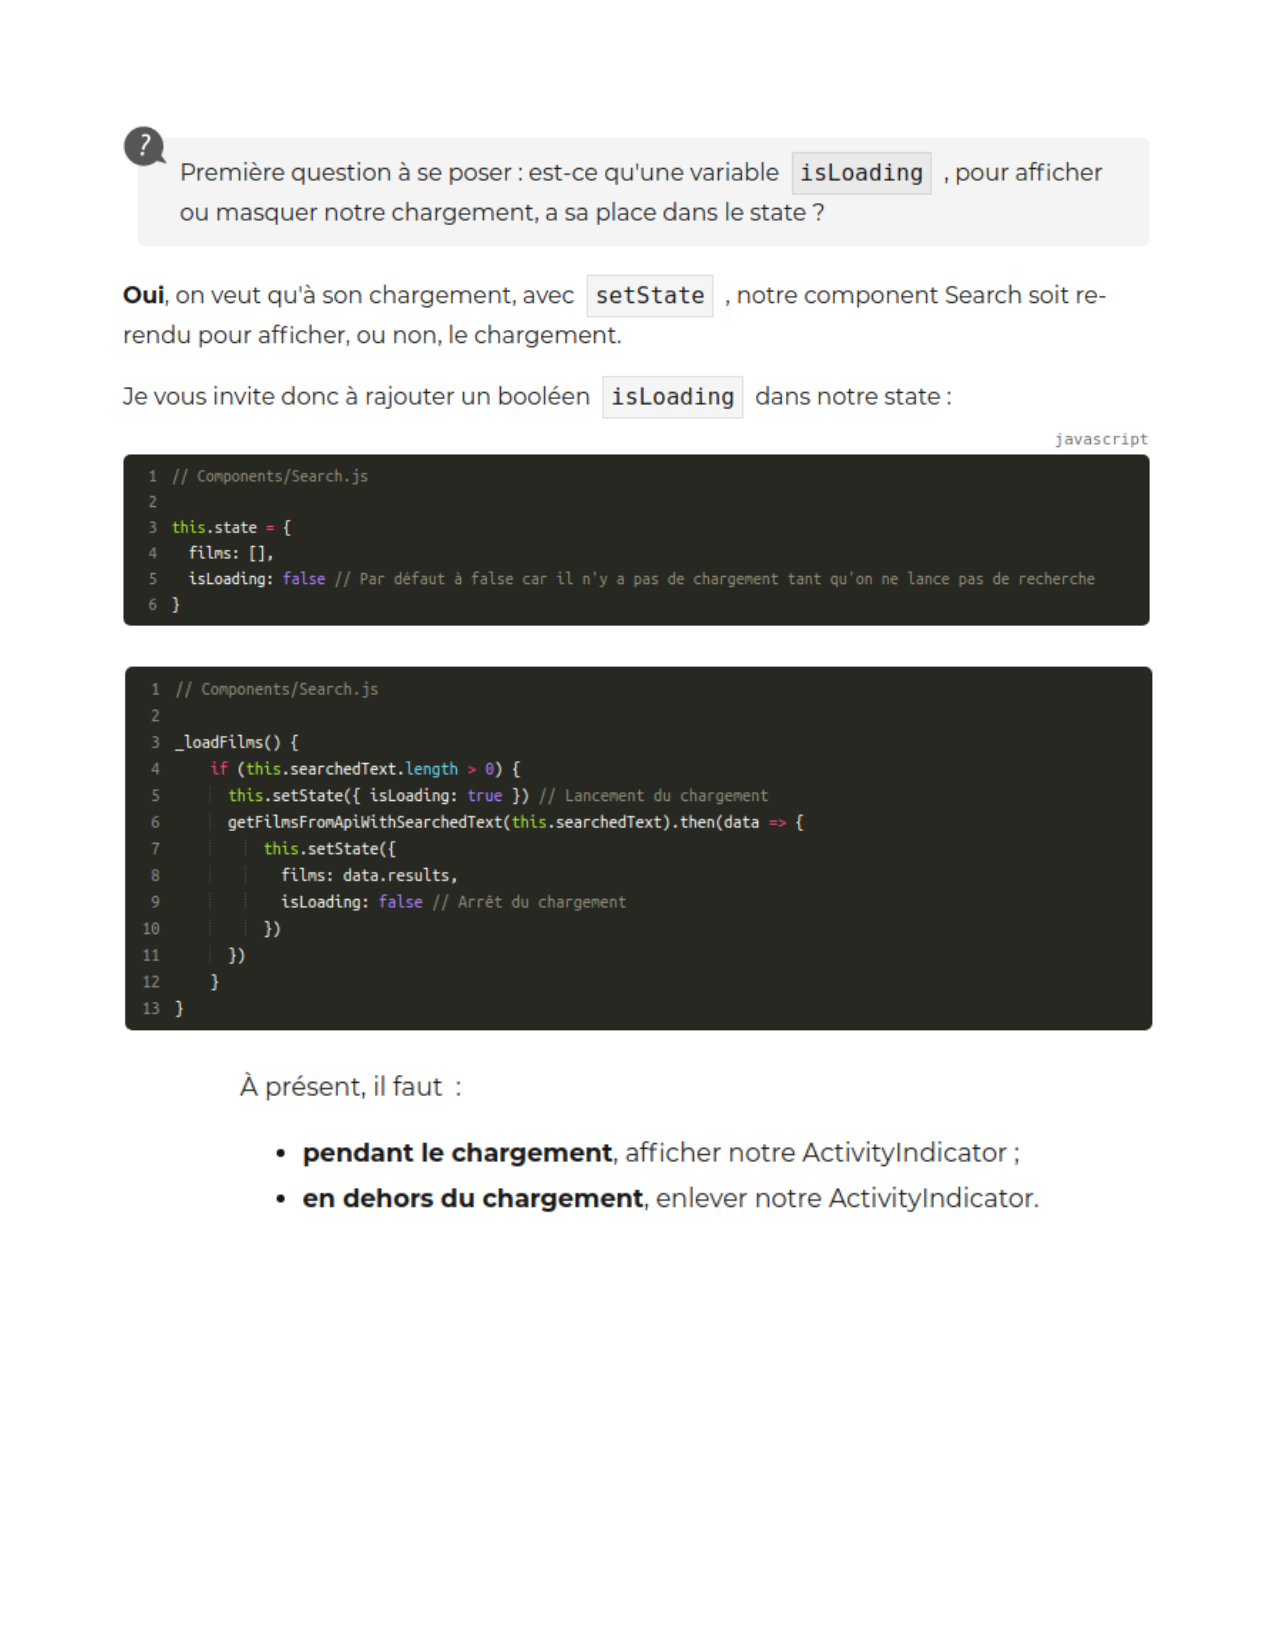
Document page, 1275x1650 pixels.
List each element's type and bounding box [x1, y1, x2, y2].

picture [227, 1063, 1048, 1220]
picture [118, 118, 1157, 633]
picture [118, 661, 1157, 1035]
